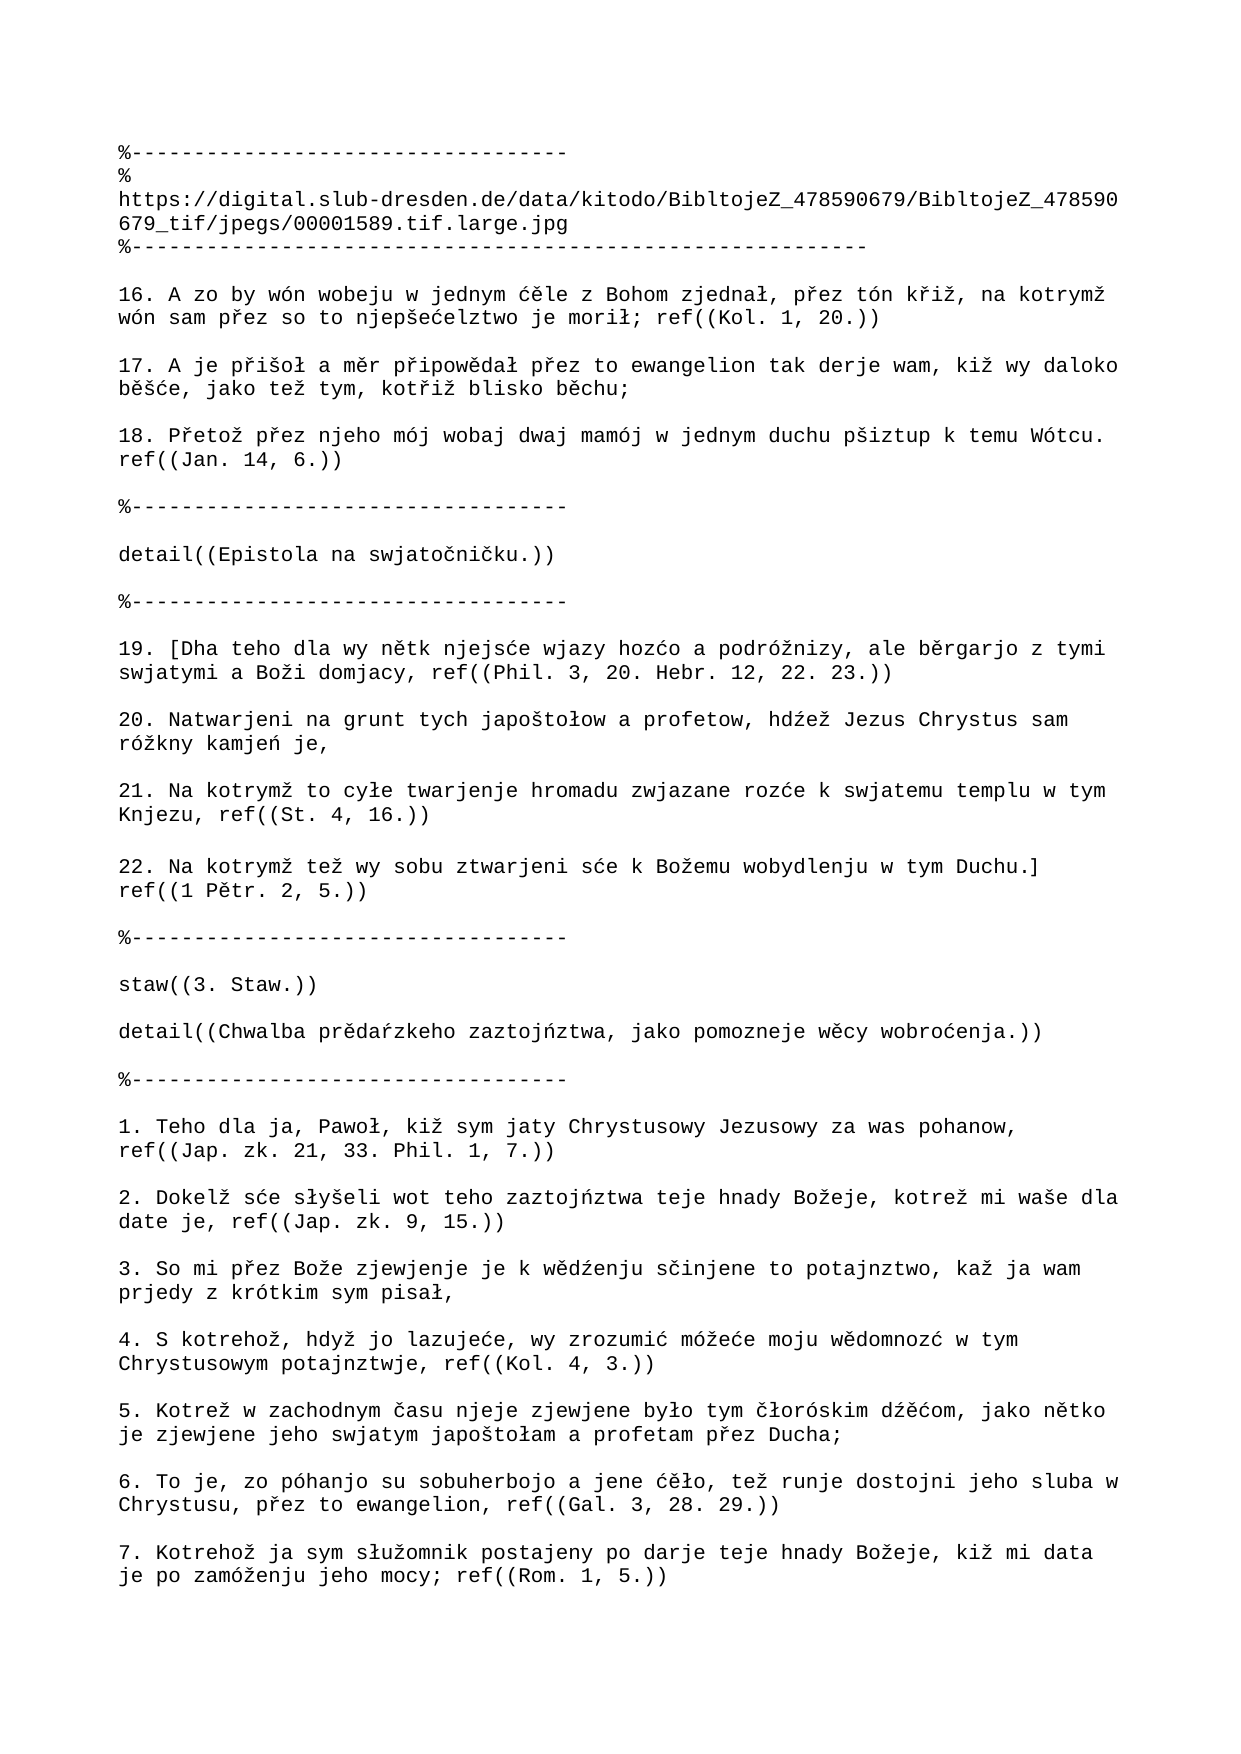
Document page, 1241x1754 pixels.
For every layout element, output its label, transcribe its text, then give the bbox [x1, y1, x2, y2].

text %----------------------------------- [118, 1069, 1122, 1092]
text 7. Kotrehož ja sym słužomnik postajeny po darje teje hnady Božeje, kiž mi data je po zamóženju jeho mocy; ref((Rom. 1, 5.)) [118, 1542, 1122, 1589]
text 4. S kotrehož, hdyž jo lazujeće, wy zrozumić móžeće moju wědomnozć w tym Chrystusowym potajnztwje, ref((Kol. 4, 3.)) [118, 1329, 1122, 1376]
text 18. Přetož přez njeho mój wobaj dwaj mamój w jednym duchu pšiztup k temu Wótcu. ref((Jan. 14, 6.)) [118, 426, 1122, 473]
text %----------------------------------- [118, 591, 1122, 615]
text % https://digital.slub-dresden.de/data/kitodo/BibltojeZ_478590679/BibltojeZ_478590679_tif/jpegs/00001589.tif.large.jpg [118, 165, 1122, 236]
text %----------------------------------- [118, 927, 1122, 951]
text detail((Epistola na swjatočničku.)) [118, 544, 1122, 567]
text detail((Chwalba prědaŕzkeho zaztojńztwa, jako pomozneje wěcy wobroćenja.)) [118, 1022, 1122, 1045]
text 5. Kotrež w zachodnym času njeje zjewjene było tym čłoróskim dźěćom, jako nětko je zjewjene jeho swjatym japoštołam a profetam přez Ducha; [118, 1400, 1122, 1447]
text 16. A zo by wón wobeju w jednym ćěle z Bohom zjednał, přez tón křiž, na kotrymž wón sam přez so to njepšećelztwo je morił; ref((Kol. 1, 20.)) [118, 284, 1122, 331]
text %----------------------------------- [118, 142, 1122, 165]
text %----------------------------------------------------------- [118, 236, 1122, 260]
text 20. Natwarjeni na grunt tych japoštołow a profetow, hdźež Jezus Chrystus sam róžkny kamjeń je, [118, 709, 1122, 757]
text 19. [Dha teho dla wy nětk njejsće wjazy hozćo a podróžnizy, ale běrgarjo z tymi swjatymi a Boži domjacy, ref((Phil. 3, 20. Hebr. 12, 22. 23.)) [118, 638, 1122, 686]
text 2. Dokelž sće słyšeli wot teho zaztojńztwa teje hnady Božeje, kotrež mi waše dla date je, ref((Jap. zk. 9, 15.)) [118, 1187, 1122, 1234]
text 6. To je, zo póhanjo su sobuherbojo a jene ćěło, tež runje dostojni jeho sluba w Chrystusu, přez to ewangelion, ref((Gal. 3, 28. 29.)) [118, 1471, 1122, 1518]
text 3. So mi přez Bože zjewjenje je k wědźenju sčinjene to potajnztwo, kaž ja wam prjedy z krótkim sym pisał, [118, 1258, 1122, 1305]
text %----------------------------------- [118, 496, 1122, 520]
text staw((3. Staw.)) [118, 974, 1122, 998]
text 21. Na kotrymž to cyłe twarjenje hromadu zwjazane rozće k swjatemu templu w tym Knjezu, ref((St. 4, 16.)) [118, 780, 1122, 827]
text 17. A je přišoł a měr připowědał přez to ewangelion tak derje wam, kiž wy daloko běšće, jako tež tym, kotřiž blisko běchu; [118, 354, 1122, 402]
text 1. Teho dla ja, Pawoł, kiž sym jaty Chrystusowy Jezusowy za was pohanow, ref((Jap. zk. 21, 33. Phil. 1, 7.)) [118, 1116, 1122, 1163]
text 22. Na kotrymž tež wy sobu ztwarjeni sće k Božemu wobydlenju w tym Duchu.] ref((1 Pětr. 2, 5.)) [118, 851, 1122, 903]
